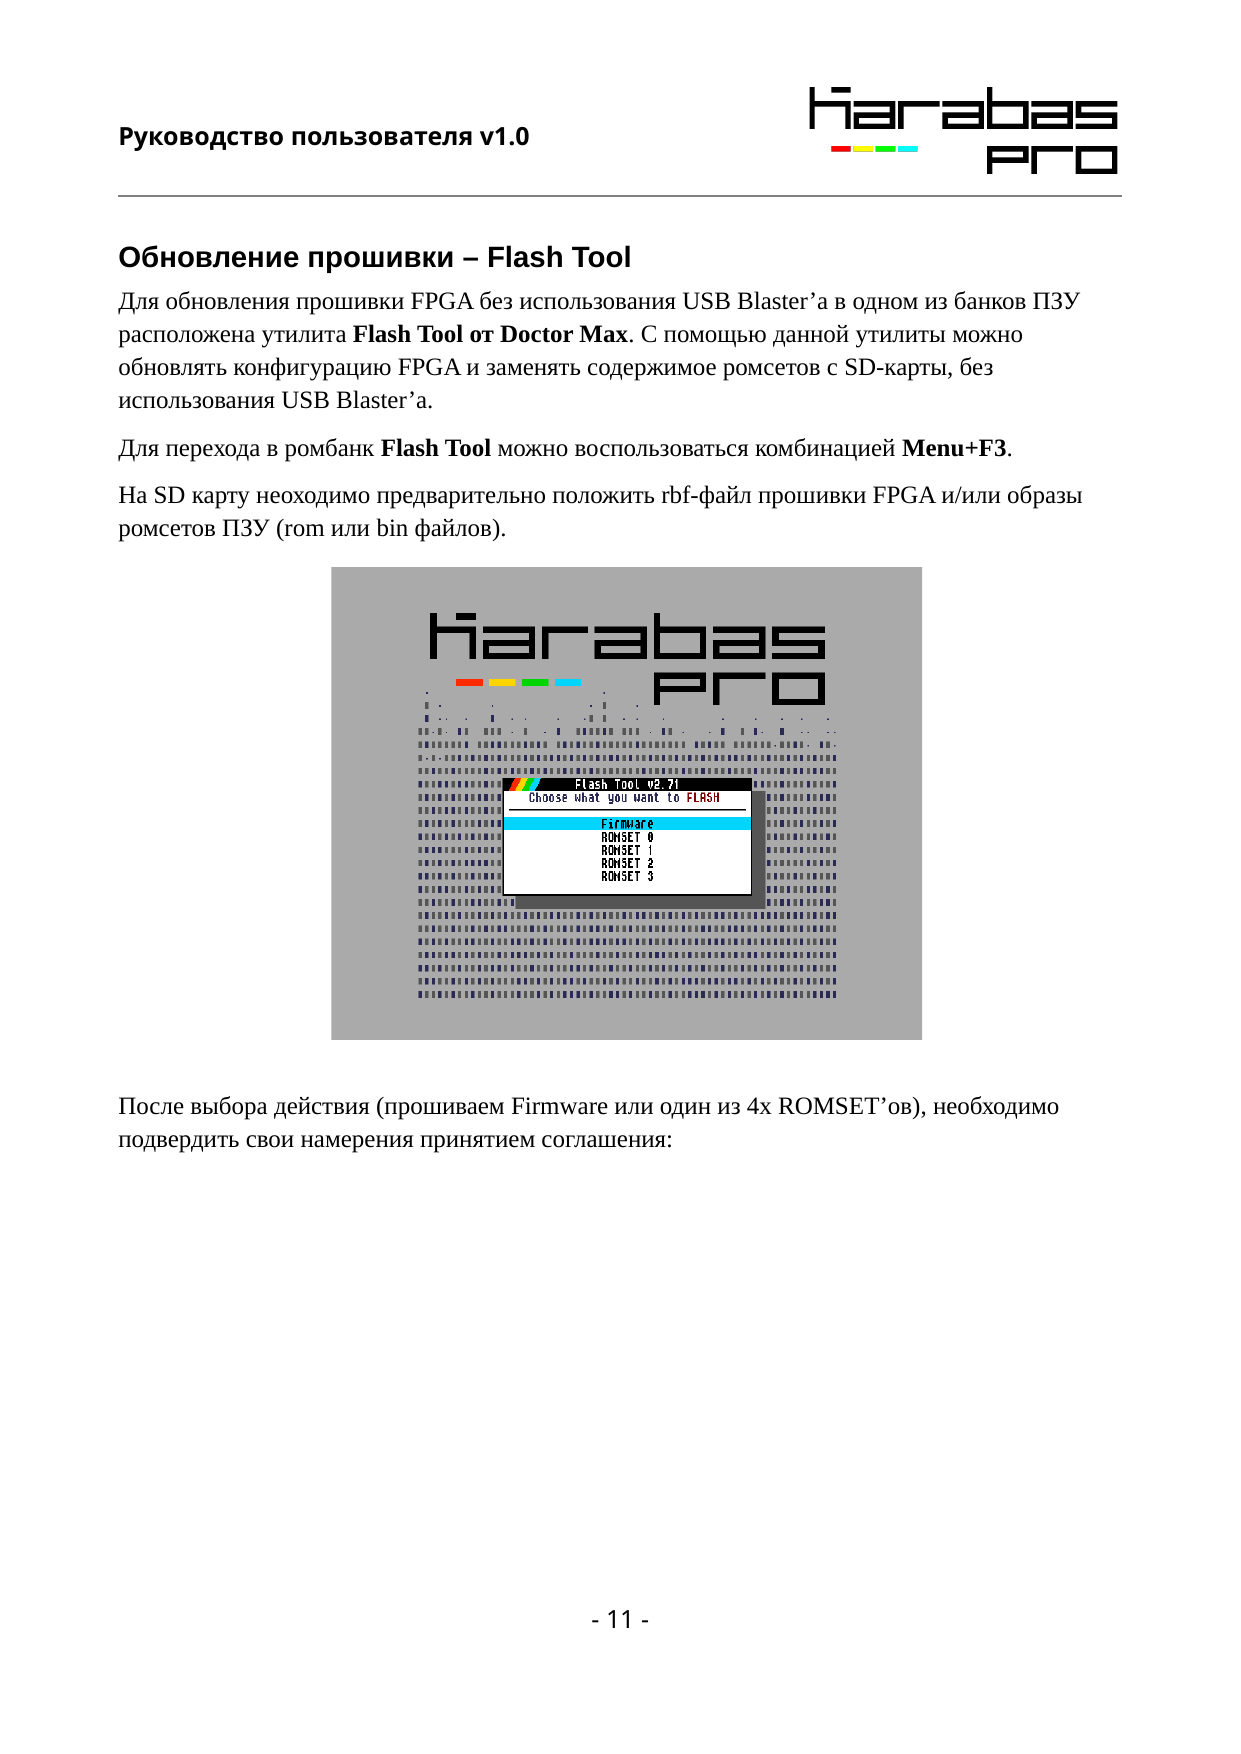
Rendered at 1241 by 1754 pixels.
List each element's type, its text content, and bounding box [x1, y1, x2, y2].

text Для перехода в ромбанк Flash Tool можно воспользоваться комбинацией Menu+F3. [118, 433, 1122, 461]
text На SD карту неоходимо предварительно положить rbf-файл прошивки FPGA и/или образы ромсетов ПЗУ (rom или bin файлов). [118, 480, 1122, 542]
text После выбора действия (прошиваем Firmware или один из 4х ROMSET’ов), необходимо подвердить свои намерения принятием соглашения: [118, 1091, 1122, 1153]
text Для обновления прошивки FPGA без использования USB Blaster’а в одном из банков ПЗУ расположена утилита Flash Tool от Doctor Max. С помощью данной утилиты можно обновлять конфигурацию FPGA и заменять содержимое ромсетов с SD-карты, без использования USB Blaster’а. [118, 286, 1122, 414]
picture [809, 84, 1120, 174]
subtitle Обновление прошивки – Flash Tool [118, 240, 1122, 273]
picture [331, 567, 923, 1040]
